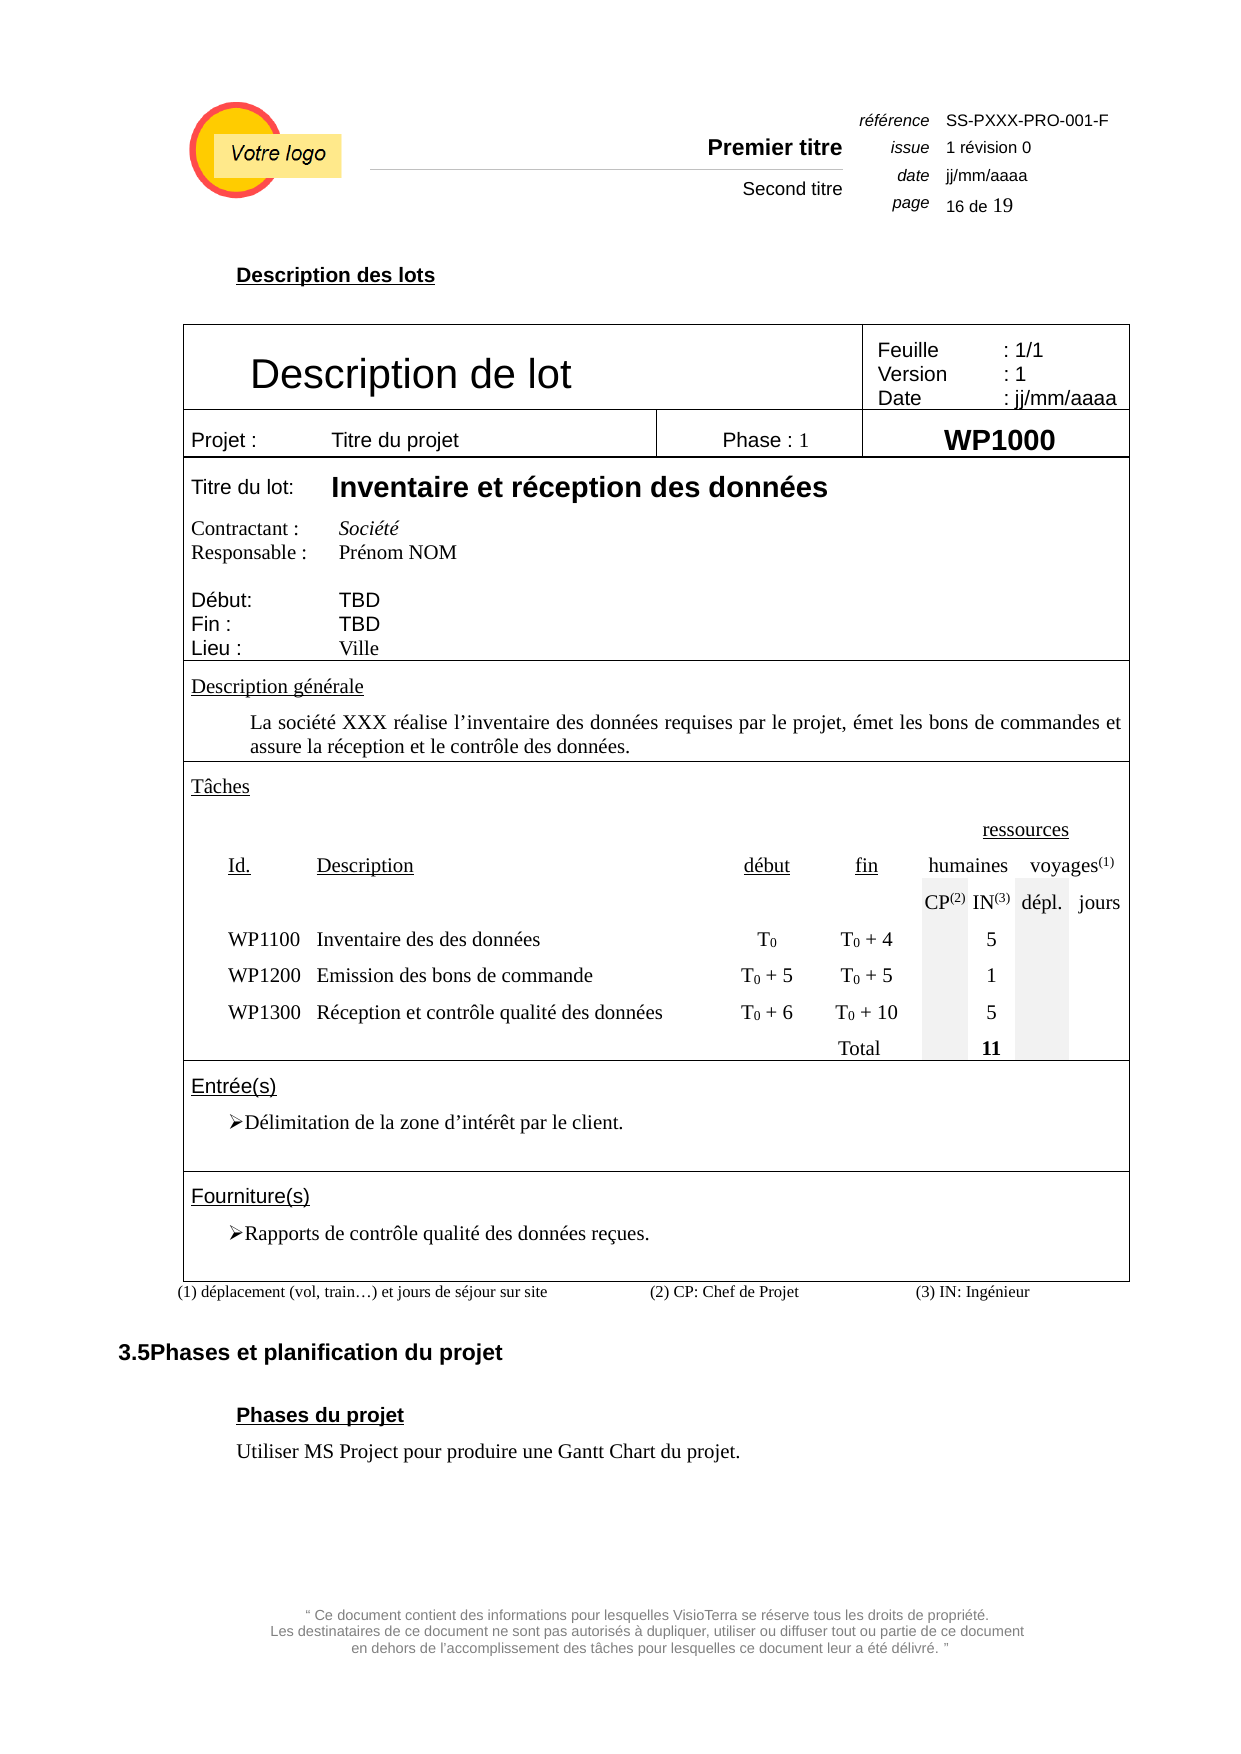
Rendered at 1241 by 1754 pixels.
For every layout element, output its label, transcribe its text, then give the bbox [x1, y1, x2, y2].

table_cell CP(2) [922, 878, 968, 914]
table_cell [656, 504, 1129, 660]
text Utiliser MS Project pour produire une Gantt Chart du projet. [236, 1439, 1122, 1463]
table_cell Id. [228, 841, 316, 877]
table_cell [228, 878, 316, 914]
table_cell WP1200 [228, 951, 316, 987]
table_cell [1015, 914, 1069, 951]
table_cell [184, 878, 228, 914]
subtitle Description des lots [236, 263, 1122, 287]
table_cell voyages(1) [1015, 841, 1129, 877]
table_cell Tâches [184, 762, 1129, 804]
table_cell Réception et contrôle qualité des données [316, 987, 715, 1024]
table_cell [715, 1024, 818, 1060]
table_cell [184, 841, 228, 877]
table_cell dépl. [1015, 878, 1069, 914]
table_cell Total [819, 1024, 922, 1060]
table_cell T0 + 4 [819, 914, 922, 951]
table_cell [1069, 914, 1129, 951]
table_cell 5 [968, 987, 1014, 1024]
table_cell [922, 987, 968, 1024]
subtitle Phases du projet [236, 1403, 1122, 1427]
table_cell [922, 914, 968, 951]
table_cell début [715, 841, 818, 877]
table_cell [1069, 987, 1129, 1024]
table_cell T0 [715, 914, 818, 951]
table_cell [316, 878, 715, 914]
table_cell 5 [968, 914, 1014, 951]
table_cell T0 + 6 [715, 987, 818, 1024]
table_cell [922, 1024, 968, 1060]
table_cell ressources [922, 804, 1129, 841]
table_cell WP1000 [863, 410, 1129, 456]
table_cell Contractant : Société Responsable : Prénom NOM Début: TBD Fin : TBD Lieu : Ville [184, 504, 656, 660]
table_cell Fourniture(s) Rapports de contrôle qualité des données reçues. [184, 1172, 1129, 1281]
table_cell Inventaire et réception des données [316, 458, 1129, 503]
table_cell [228, 1024, 316, 1060]
table_cell [316, 804, 715, 841]
table_cell [184, 1024, 228, 1060]
table_header Feuille : 1/1 Version : 1 Date : jj/mm/aaaa [863, 325, 1129, 409]
table_cell [715, 878, 818, 914]
table_cell Description [316, 841, 715, 877]
table_cell Entrée(s) Délimitation de la zone d’intérêt par le client. [184, 1061, 1129, 1171]
table_cell 1 [968, 951, 1014, 987]
text (1) déplacement (vol, train…) et jours de séjour sur site (2) CP: Chef de Projet (3) IN: Ingénieur [177, 1282, 1122, 1301]
table_cell Titre du lot: [184, 458, 316, 503]
table_cell [1069, 951, 1129, 987]
subtitle Phases et planification du projet [118, 1339, 1122, 1365]
table_cell [1015, 1024, 1069, 1060]
table_cell WP1300 [228, 987, 316, 1024]
table_cell [922, 951, 968, 987]
table_cell T0 + 5 [819, 951, 922, 987]
table_cell WP1100 [228, 914, 316, 951]
table_cell [715, 804, 818, 841]
table_cell Description générale La société XXX réalise l’inventaire des données requises par le projet, émet les bons de commandes et assure la réception et le contrôle des données. [184, 661, 1129, 761]
table_cell [1069, 1024, 1129, 1060]
table_cell [819, 878, 922, 914]
table_cell T0 + 10 [819, 987, 922, 1024]
table_cell [1015, 951, 1069, 987]
table_cell IN(3) [968, 878, 1014, 914]
table_cell [1015, 987, 1069, 1024]
table_cell Projet : Titre du projet [184, 410, 656, 456]
table_cell [184, 987, 228, 1024]
table_cell jours [1069, 878, 1129, 914]
table_cell [184, 804, 228, 841]
table_cell [316, 1024, 715, 1060]
table_cell 11 [968, 1024, 1014, 1060]
table_cell [819, 804, 922, 841]
table_cell [228, 804, 316, 841]
table_cell humaines [922, 841, 1014, 877]
table_cell Inventaire des des données [316, 914, 715, 951]
table_header Description de lot [184, 325, 862, 409]
table_cell Phase : 1 [657, 410, 862, 456]
table_cell T0 + 5 [715, 951, 818, 987]
table_cell [184, 914, 228, 951]
table_cell fin [819, 841, 922, 877]
table_cell [184, 951, 228, 987]
table_cell Emission des bons de commande [316, 951, 715, 987]
